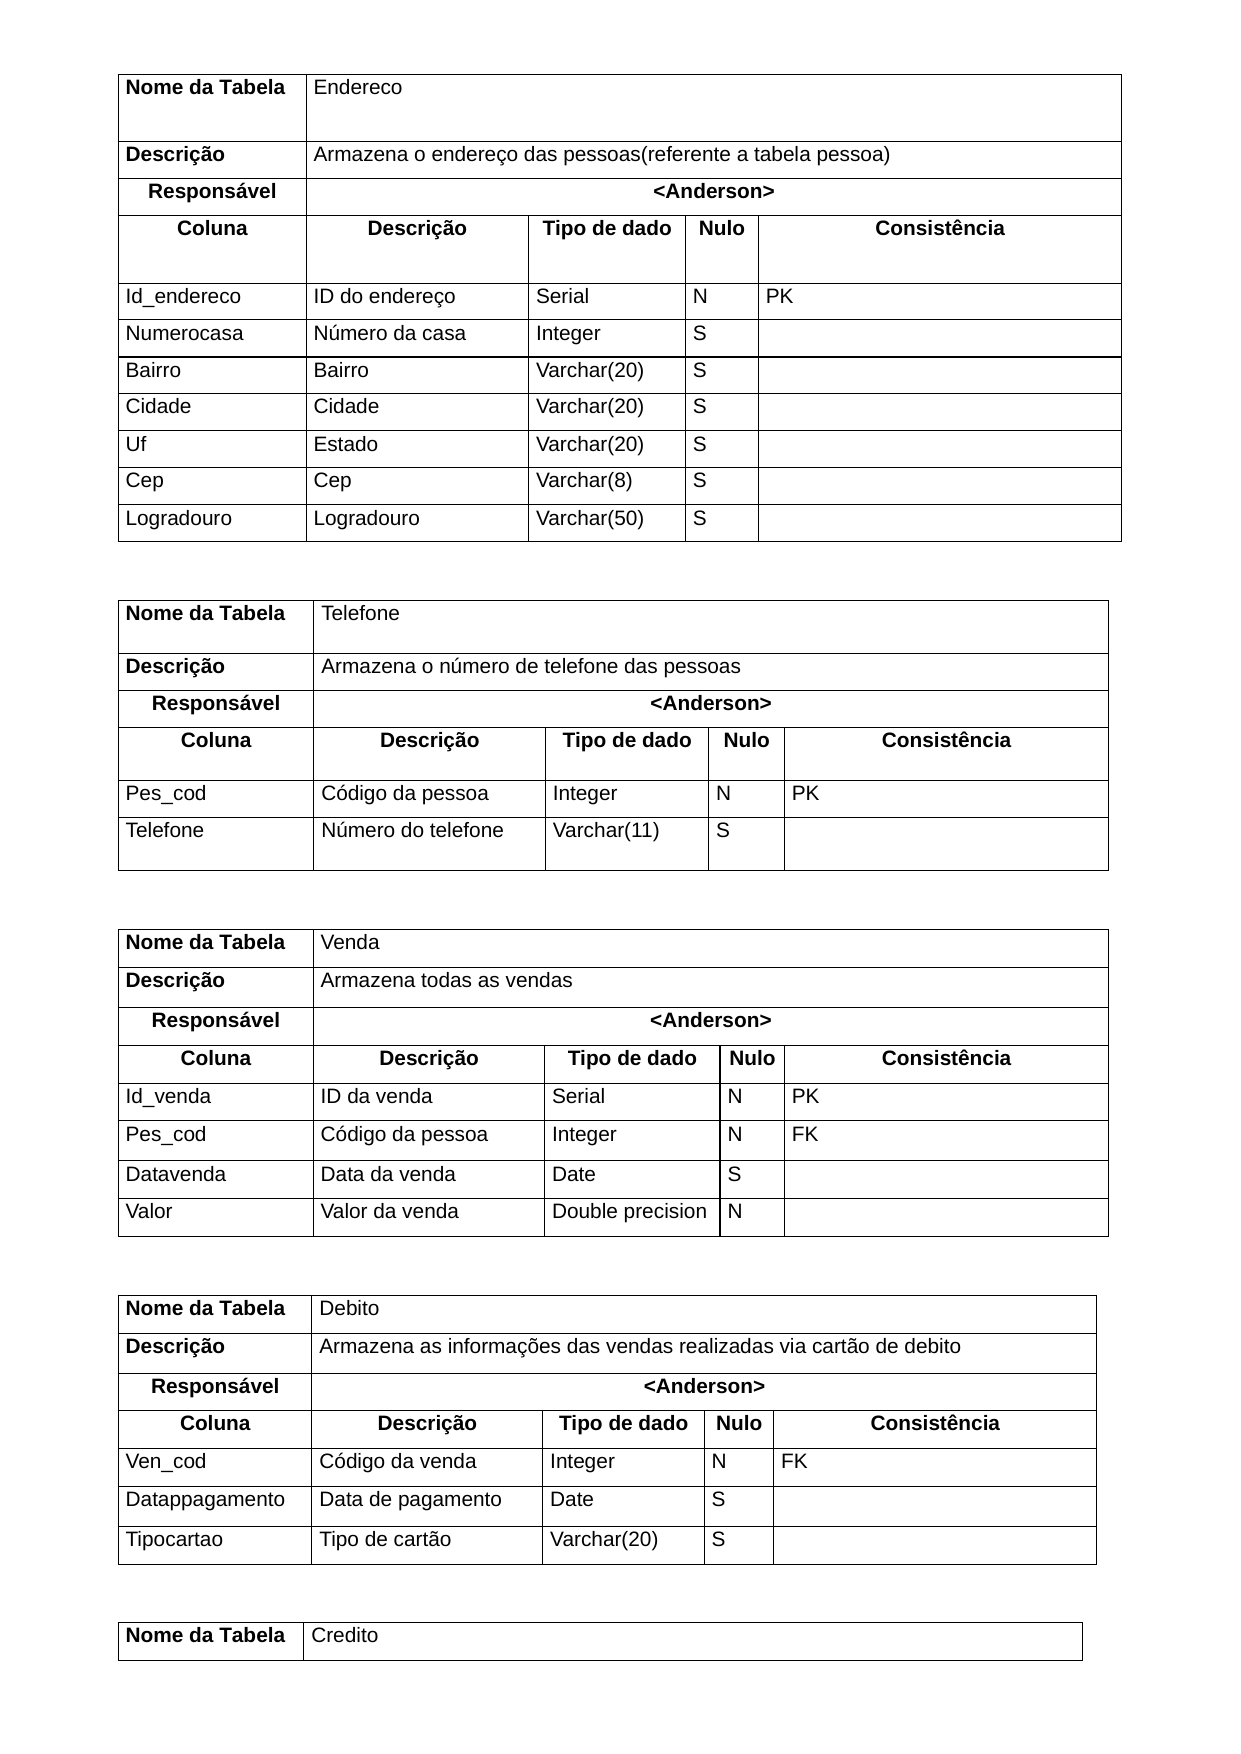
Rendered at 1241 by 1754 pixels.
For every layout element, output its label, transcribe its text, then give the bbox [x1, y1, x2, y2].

table_cell Nulo [709, 728, 784, 780]
table_cell Nulo [705, 1411, 773, 1448]
table_cell S [686, 505, 758, 541]
table_cell <Anderson> [307, 179, 1121, 215]
table_cell Varchar(8) [529, 468, 685, 504]
table_cell Descrição [307, 216, 528, 282]
table_cell Coluna [119, 1411, 311, 1448]
table_cell Cidade [307, 394, 528, 430]
table_cell Serial [529, 284, 685, 319]
table_cell Coluna [119, 1046, 313, 1082]
table_cell Cep [307, 468, 528, 504]
table_cell S [721, 1161, 784, 1198]
table_cell Bairro [307, 358, 528, 393]
table_cell S [705, 1527, 773, 1564]
table_header Nome da Tabela [119, 75, 306, 141]
table_cell <Anderson> [312, 1374, 1096, 1410]
table_cell Id_venda [119, 1084, 313, 1120]
table_cell Cep [119, 468, 306, 504]
table_cell Data da venda [314, 1161, 544, 1198]
table_header Nome da Tabela [119, 930, 313, 967]
table_header Nome da Tabela [119, 601, 313, 653]
table_cell N [686, 284, 758, 319]
table_cell N [705, 1449, 773, 1486]
table_cell Consistência [774, 1411, 1096, 1448]
table_cell Pes_cod [119, 781, 313, 817]
table_cell Consistência [759, 216, 1121, 282]
table_cell [785, 818, 1108, 870]
table_cell [759, 358, 1121, 393]
table_cell Uf [119, 431, 306, 467]
table_cell N [709, 781, 784, 817]
table_cell [774, 1527, 1096, 1564]
table_cell Descrição [119, 142, 306, 178]
table_cell Id_endereco [119, 284, 306, 319]
table_cell Cidade [119, 394, 306, 430]
table_cell Código da pessoa [314, 781, 545, 817]
table_cell Armazena o endereço das pessoas(referente a tabela pessoa) [307, 142, 1121, 178]
table_cell <Anderson> [314, 1008, 1108, 1045]
table_cell Valor da venda [314, 1199, 544, 1236]
table_cell Date [545, 1161, 719, 1198]
table_header Telefone [314, 601, 1108, 653]
table_cell S [705, 1487, 773, 1526]
table_cell ID do endereço [307, 284, 528, 319]
table_cell Integer [543, 1449, 704, 1486]
table_cell PK [759, 284, 1121, 319]
table_cell Integer [529, 320, 685, 356]
table_cell [759, 468, 1121, 504]
table_cell Tipo de dado [545, 1046, 719, 1082]
table_cell Coluna [119, 216, 306, 282]
table_cell Descrição [119, 654, 313, 690]
table_cell [759, 394, 1121, 430]
table_cell Valor [119, 1199, 313, 1236]
table_cell Descrição [314, 1046, 544, 1082]
table_cell [785, 1161, 1108, 1198]
table_cell FK [774, 1449, 1096, 1486]
table_cell Armazena as informações das vendas realizadas via cartão de debito [312, 1334, 1096, 1372]
table_cell Consistência [785, 1046, 1108, 1082]
table_cell Data de pagamento [312, 1487, 542, 1526]
table_cell Nulo [686, 216, 758, 282]
table_cell Pes_cod [119, 1121, 313, 1160]
table_header Venda [314, 930, 1108, 967]
table_cell Código da venda [312, 1449, 542, 1486]
table_cell ID da venda [314, 1084, 544, 1120]
table_cell Armazena todas as vendas [314, 968, 1108, 1007]
table_cell S [686, 320, 758, 356]
table_cell [785, 1199, 1108, 1236]
table_cell Date [543, 1487, 704, 1526]
table_cell Logradouro [119, 505, 306, 541]
table_cell [759, 320, 1121, 356]
table_cell <Anderson> [314, 691, 1108, 727]
table_cell Tipo de dado [543, 1411, 704, 1448]
table_header Credito [304, 1623, 1082, 1660]
table_cell FK [785, 1121, 1108, 1160]
table_cell Double precision [545, 1199, 719, 1236]
table_cell S [686, 358, 758, 393]
table_cell PK [785, 781, 1108, 817]
table_cell Telefone [119, 818, 313, 870]
table_cell [759, 505, 1121, 541]
table_cell Varchar(20) [529, 431, 685, 467]
table_cell Tipo de dado [529, 216, 685, 282]
table_cell Estado [307, 431, 528, 467]
table_cell Serial [545, 1084, 719, 1120]
table_header Debito [312, 1296, 1096, 1332]
table_cell Ven_cod [119, 1449, 311, 1486]
table_cell Responsável [119, 179, 306, 215]
table_cell N [721, 1121, 784, 1160]
table_cell Varchar(11) [546, 818, 708, 870]
table_cell Logradouro [307, 505, 528, 541]
table_cell Tipo de cartão [312, 1527, 542, 1564]
table_cell S [686, 431, 758, 467]
table_cell Responsável [119, 691, 313, 727]
table_cell Varchar(20) [529, 358, 685, 393]
table_cell Datavenda [119, 1161, 313, 1198]
table_cell Consistência [785, 728, 1108, 780]
table_cell Número do telefone [314, 818, 545, 870]
table_cell N [721, 1199, 784, 1236]
table_cell Varchar(20) [543, 1527, 704, 1564]
table_cell Descrição [312, 1411, 542, 1448]
table_cell Descrição [119, 1334, 311, 1372]
table_cell Responsável [119, 1008, 313, 1045]
table_cell S [709, 818, 784, 870]
table_cell S [686, 394, 758, 430]
table_cell Tipocartao [119, 1527, 311, 1564]
table_cell Nulo [721, 1046, 784, 1082]
table_header Endereco [307, 75, 1121, 141]
table_cell [774, 1487, 1096, 1526]
table_cell Numerocasa [119, 320, 306, 356]
table_cell Responsável [119, 1374, 311, 1410]
table_cell Bairro [119, 358, 306, 393]
table_cell Número da casa [307, 320, 528, 356]
table_header Nome da Tabela [119, 1296, 311, 1332]
table_cell Código da pessoa [314, 1121, 544, 1160]
table_header Nome da Tabela [119, 1623, 303, 1660]
table_cell Coluna [119, 728, 313, 780]
table_cell Tipo de dado [546, 728, 708, 780]
table_cell PK [785, 1084, 1108, 1120]
table_cell Integer [545, 1121, 719, 1160]
table_cell Datappagamento [119, 1487, 311, 1526]
table_cell [759, 431, 1121, 467]
table_cell Integer [546, 781, 708, 817]
table_cell N [721, 1084, 784, 1120]
table_cell Descrição [314, 728, 545, 780]
table_cell S [686, 468, 758, 504]
table_cell Descrição [119, 968, 313, 1007]
table_cell Armazena o número de telefone das pessoas [314, 654, 1108, 690]
table_cell Varchar(20) [529, 394, 685, 430]
table_cell Varchar(50) [529, 505, 685, 541]
